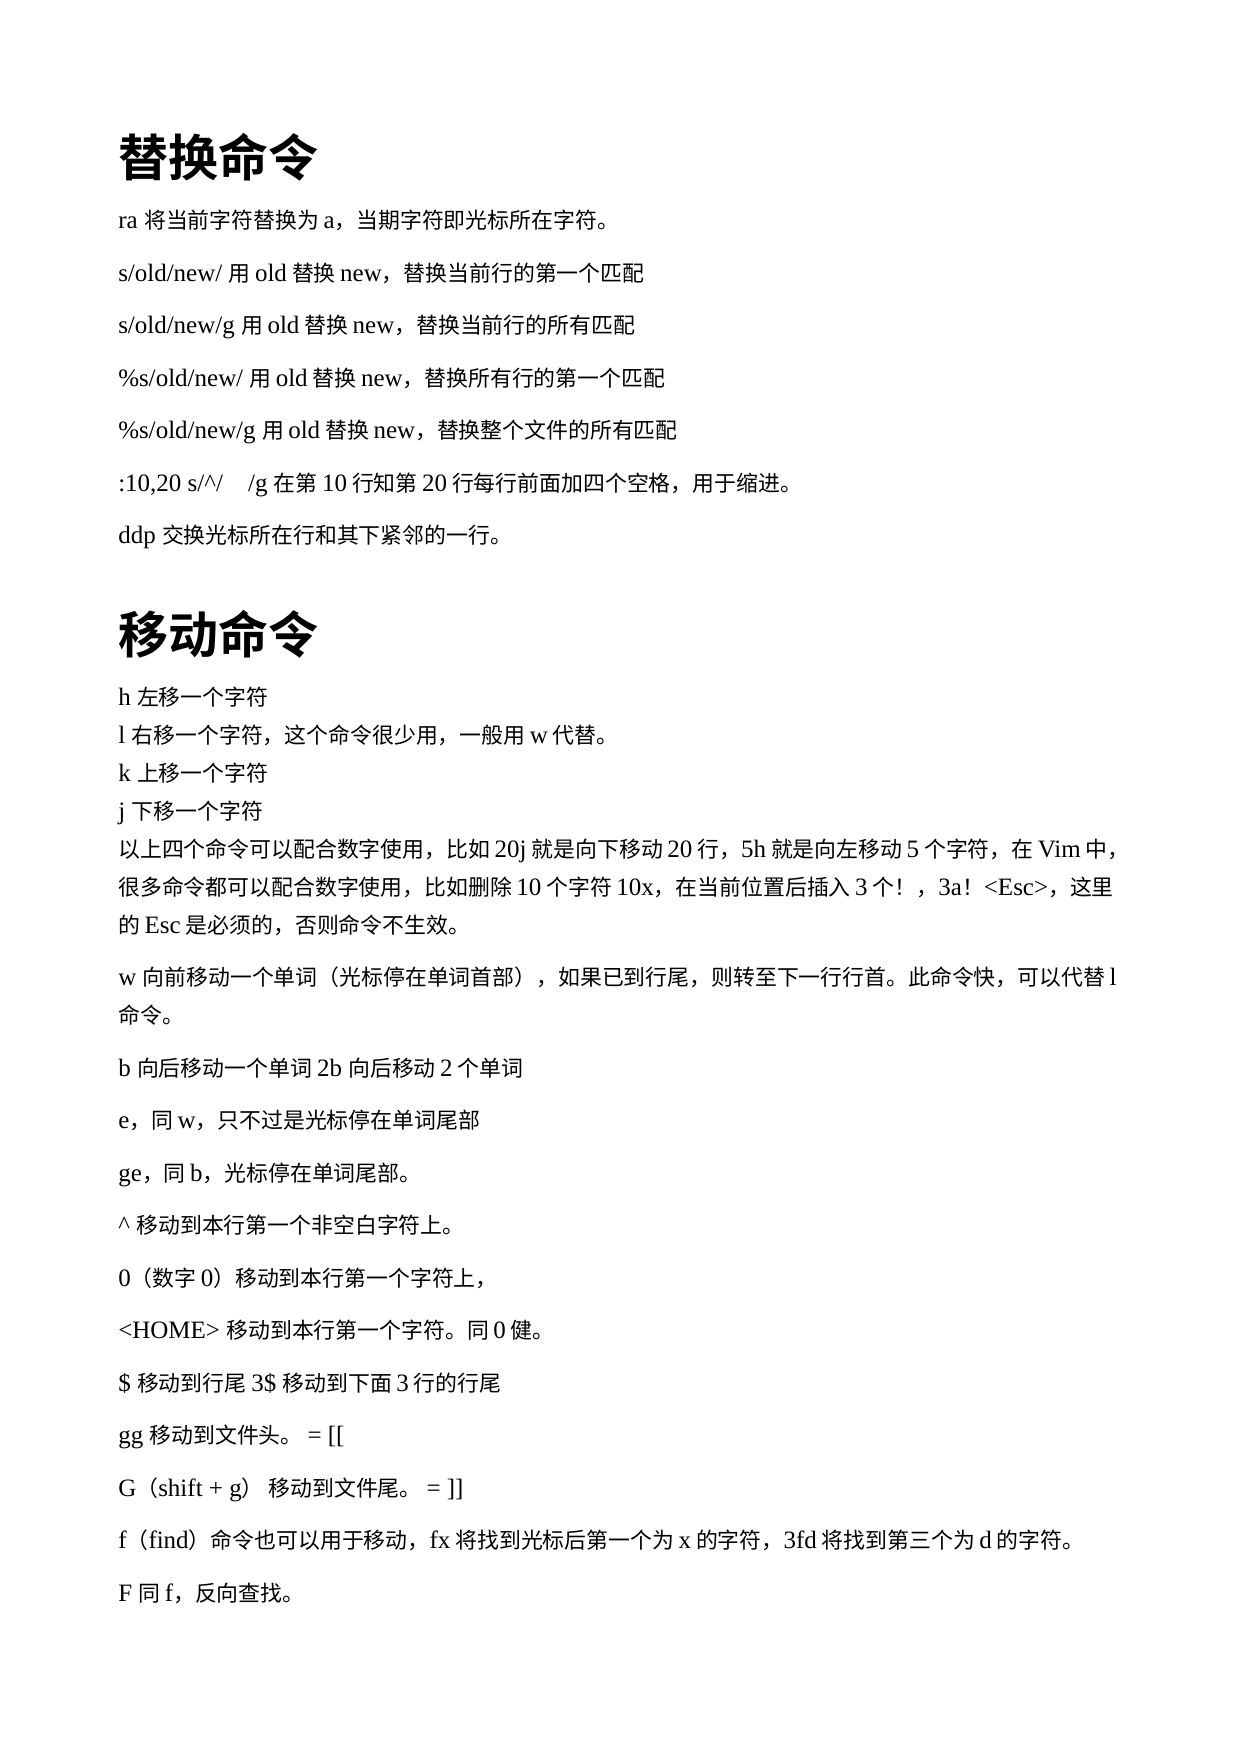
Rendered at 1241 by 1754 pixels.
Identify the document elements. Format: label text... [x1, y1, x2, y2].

subtitle 移动命令 [118, 596, 1122, 668]
text s/old/new/g 用old替换new，替换当前行的所有匹配 [118, 308, 1122, 340]
text ^ 移动到本行第一个非空白字符上。 [118, 1208, 1122, 1240]
text <HOME> 移动到本行第一个字符。同0健。 [118, 1313, 1122, 1345]
text gg 移动到文件头。 = [[ [118, 1418, 1122, 1450]
text e，同w，只不过是光标停在单词尾部 [118, 1103, 1122, 1135]
text w 向前移动一个单词（光标停在单词首部），如果已到行尾，则转至下一行行首。此命令快，可以代替l命令。 [118, 960, 1122, 1030]
text :10,20 s/^/ /g 在第10行知第20行每行前面加四个空格，用于缩进。 [118, 466, 1122, 497]
text ddp 交换光标所在行和其下紧邻的一行。 [118, 518, 1122, 550]
text h 左移一个字符 l 右移一个字符，这个命令很少用，一般用w代替。 k 上移一个字符 j 下移一个字符 以上四个命令可以配合数字使用，比如20j就是向下移动20行，5h就是向左移动5个字符，在Vim中，很多命令都可以配合数字使用，比如删除10个字符10x，在当前位置后插入3个！，3a！<Esc>，这里的Esc是必须的，否则命令不生效。 [118, 680, 1122, 939]
text 0（数字0）移动到本行第一个字符上， [118, 1261, 1122, 1292]
text s/old/new/ 用old替换new，替换当前行的第一个匹配 [118, 256, 1122, 287]
text G（shift + g） 移动到文件尾。 = ]] [118, 1471, 1122, 1502]
text F 同f，反向查找。 [118, 1576, 1122, 1607]
text ra 将当前字符替换为a，当期字符即光标所在字符。 [118, 203, 1122, 235]
text b 向后移动一个单词 2b 向后移动2个单词 [118, 1051, 1122, 1082]
text %s/old/new/g 用old替换new，替换整个文件的所有匹配 [118, 413, 1122, 445]
text ge，同b，光标停在单词尾部。 [118, 1156, 1122, 1187]
text $ 移动到行尾 3$ 移动到下面3行的行尾 [118, 1366, 1122, 1397]
text f（find）命令也可以用于移动，fx将找到光标后第一个为x的字符，3fd将找到第三个为d的字符。 [118, 1523, 1122, 1555]
text %s/old/new/ 用old替换new，替换所有行的第一个匹配 [118, 361, 1122, 392]
subtitle 替换命令 [118, 118, 1122, 191]
